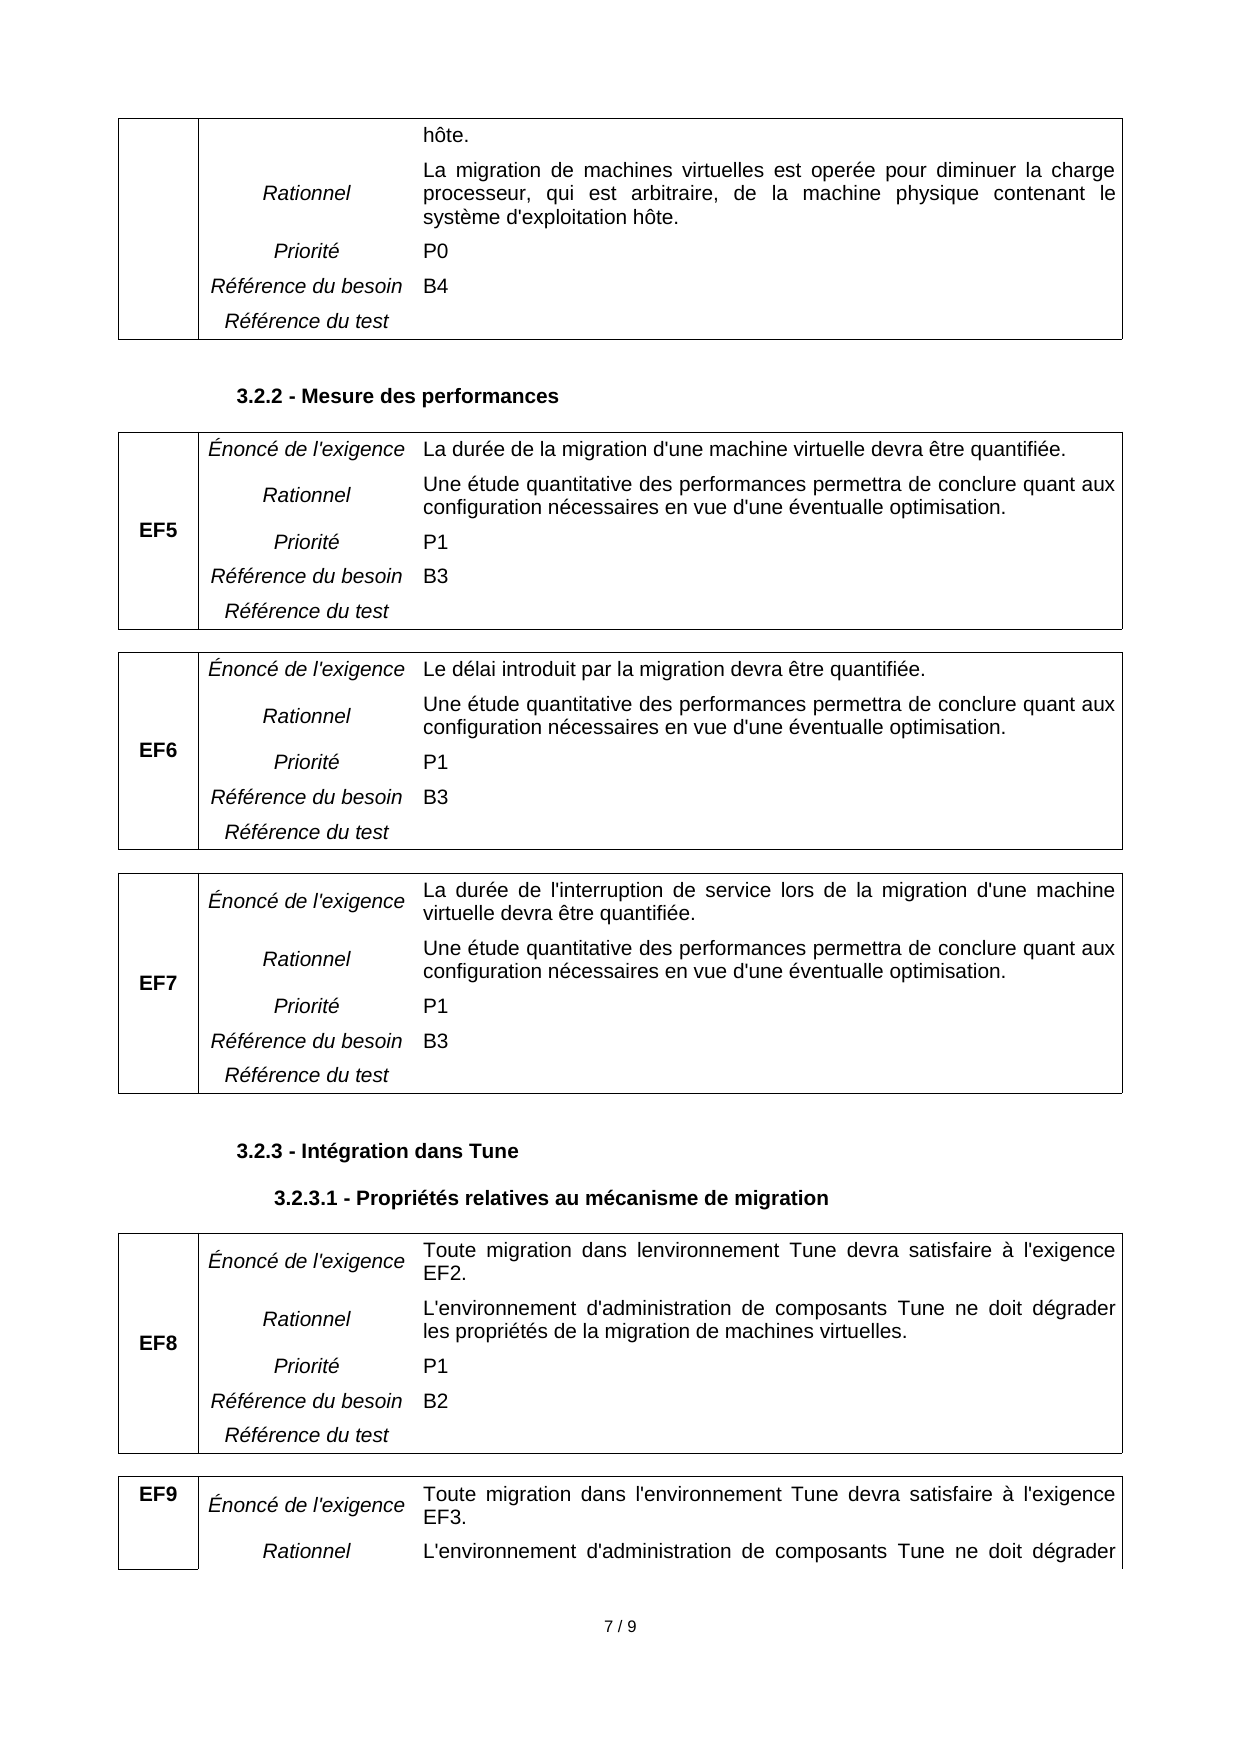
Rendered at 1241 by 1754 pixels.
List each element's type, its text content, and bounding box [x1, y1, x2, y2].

table_cell [417, 1418, 1122, 1453]
table_cell P0 [417, 234, 1122, 269]
table_cell Rationnel [199, 1534, 417, 1569]
table_cell Une étude quantitative des performances permettra de conclure quant aux configuration nécessaires en vue d'une éventualle optimisation. [417, 687, 1122, 745]
table_header EF6 [119, 653, 198, 849]
table_cell Rationnel [199, 931, 417, 989]
table_cell Référence du test [199, 1058, 417, 1093]
table_header La durée de l'interruption de service lors de la migration d'une machine virtuelle devra être quantifiée. [417, 874, 1122, 931]
table_cell B3 [417, 780, 1122, 814]
table_header Énoncé de l'exigence [199, 1477, 417, 1534]
table_header EF7 [119, 874, 198, 1093]
table_cell P1 [417, 745, 1122, 780]
table_header Énoncé de l'exigence [199, 653, 417, 687]
table_cell Référence du besoin [199, 559, 417, 594]
table_cell P1 [417, 989, 1122, 1023]
table_cell Rationnel [199, 153, 417, 234]
table_cell B4 [417, 269, 1122, 304]
table_cell Priorité [199, 989, 417, 1023]
table_header Le délai introduit par la migration devra être quantifiée. [417, 653, 1122, 687]
table_cell Priorité [199, 234, 417, 269]
table_cell Rationnel [199, 1291, 417, 1348]
table_cell Référence du test [199, 594, 417, 629]
table_cell [417, 594, 1122, 629]
table_header Toute migration dans l'environnement Tune devra satisfaire à l'exigence EF3. [417, 1477, 1122, 1534]
table_cell Une étude quantitative des performances permettra de conclure quant aux configuration nécessaires en vue d'une éventualle optimisation. [417, 931, 1122, 989]
table_cell B3 [417, 1024, 1122, 1058]
table_cell P1 [417, 1349, 1122, 1383]
table_header Énoncé de l'exigence [199, 433, 417, 466]
table_cell L'environnement d'administration de composants Tune ne doit dégrader [417, 1534, 1122, 1569]
table_cell Une étude quantitative des performances permettra de conclure quant aux configuration nécessaires en vue d'une éventualle optimisation. [417, 466, 1122, 524]
table_header [119, 119, 198, 338]
table_cell Rationnel [199, 687, 417, 745]
list - Intégration dans Tune [231, 1139, 1122, 1163]
table_cell La migration de machines virtuelles est operée pour diminuer la charge processeur, qui est arbitraire, de la machine physique contenant le système d'exploitation hôte. [417, 153, 1122, 234]
table_cell Référence du test [199, 815, 417, 849]
table_cell Référence du besoin [199, 269, 417, 304]
table_cell Référence du besoin [199, 780, 417, 814]
table_cell Rationnel [199, 466, 417, 524]
list - Propriétés relatives au mécanisme de migration [268, 1186, 1122, 1209]
table_cell Priorité [199, 524, 417, 559]
table_cell Priorité [199, 1349, 417, 1383]
table_header [199, 119, 417, 153]
table_cell Référence du besoin [199, 1383, 417, 1418]
table_header Énoncé de l'exigence [199, 874, 417, 931]
table_cell L'environnement d'administration de composants Tune ne doit dégrader les propriétés de la migration de machines virtuelles. [417, 1291, 1122, 1348]
list - Mesure des performances [231, 385, 1122, 408]
table_cell B3 [417, 559, 1122, 594]
table_cell B2 [417, 1383, 1122, 1418]
table_cell P1 [417, 524, 1122, 559]
table_header Toute migration dans lenvironnement Tune devra satisfaire à l'exigence EF2. [417, 1234, 1122, 1291]
table_cell [417, 1058, 1122, 1093]
table_cell Référence du test [199, 304, 417, 338]
table_cell Référence du besoin [199, 1024, 417, 1058]
table_cell Référence du test [199, 1418, 417, 1453]
table_cell Priorité [199, 745, 417, 780]
table_header EF5 [119, 433, 198, 629]
table_header EF9 [119, 1477, 198, 1569]
table_header hôte. [417, 119, 1122, 153]
table_header EF8 [119, 1234, 198, 1453]
table_header Énoncé de l'exigence [199, 1234, 417, 1291]
table_header La durée de la migration d'une machine virtuelle devra être quantifiée. [417, 433, 1122, 466]
table_cell [417, 304, 1122, 338]
table_cell [417, 815, 1122, 849]
